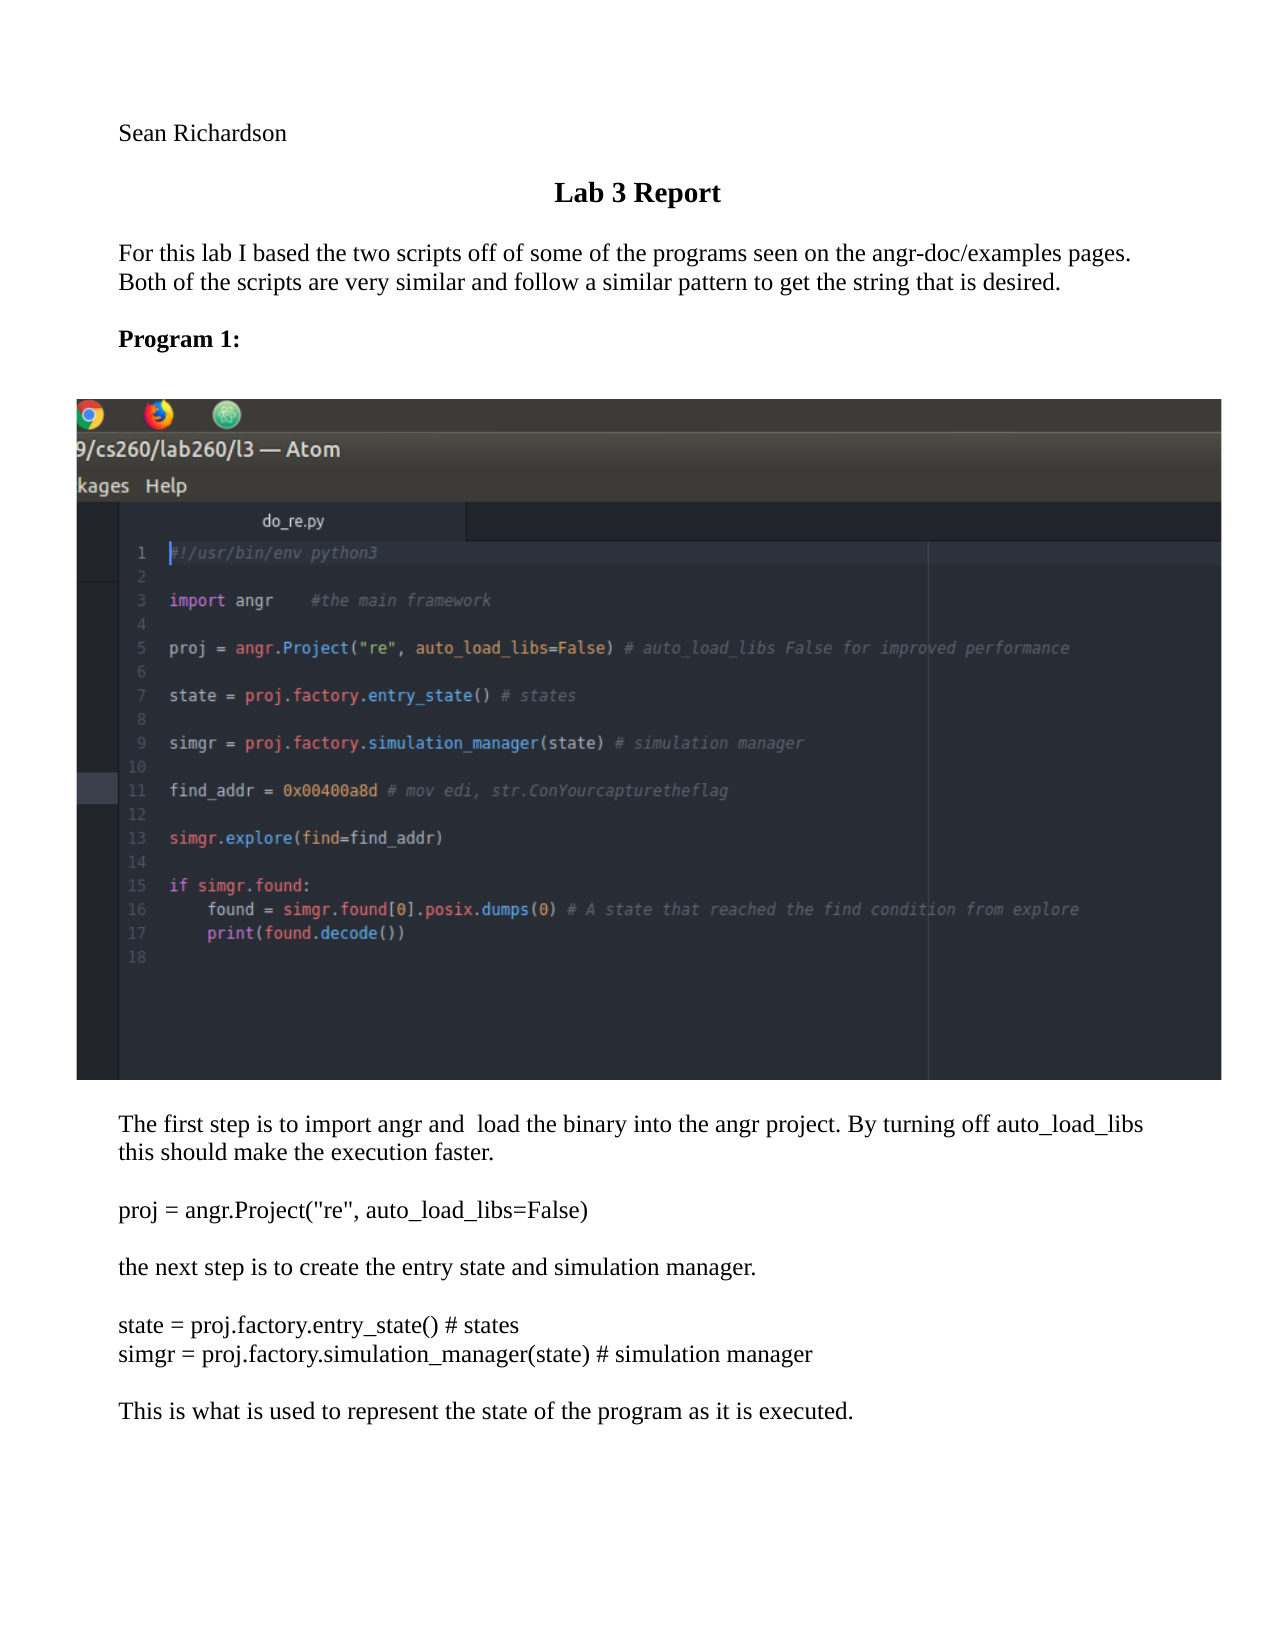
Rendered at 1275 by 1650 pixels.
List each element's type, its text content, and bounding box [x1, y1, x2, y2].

text proj = angr.Project("re", auto_load_libs=False) [118, 1195, 1157, 1224]
text the next step is to create the entry state and simulation manager. [118, 1252, 1157, 1281]
text Program 1: [118, 324, 1157, 353]
text state = proj.factory.entry_state() # states [118, 1310, 1157, 1339]
text simgr = proj.factory.simulation_manager(state) # simulation manager [118, 1339, 1157, 1367]
text The first step is to import angr and load the binary into the angr project. By turning off auto_load_libs this should make the execution faster. [118, 1109, 1157, 1166]
text This is what is used to represent the state of the program as it is executed. [118, 1396, 1157, 1425]
text Lab 3 Report [118, 176, 1157, 209]
text For this lab I based the two scripts off of some of the programs seen on the angr-doc/examples pages. Both of the scripts are very similar and follow a similar pattern to get the string that is desired. [118, 238, 1157, 295]
text Sean Richardson [118, 118, 1157, 147]
